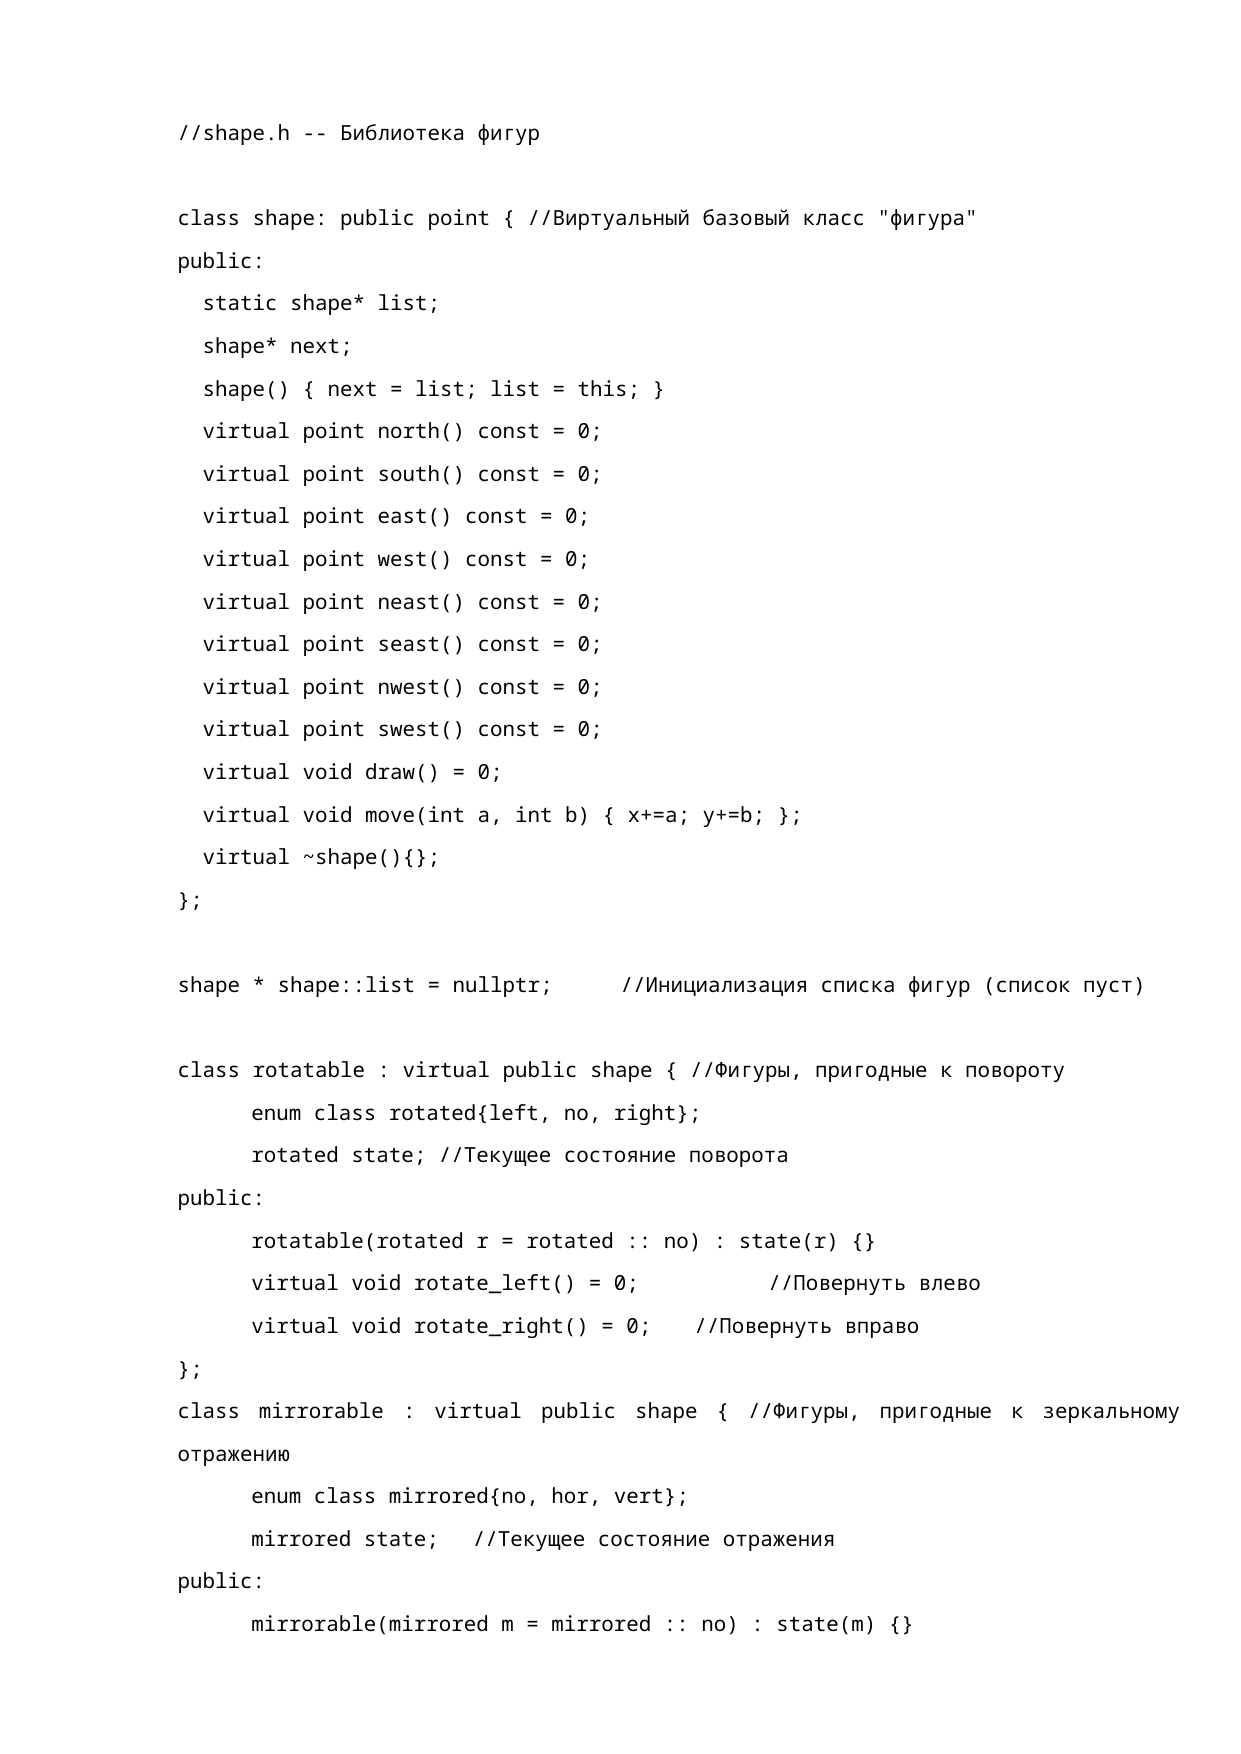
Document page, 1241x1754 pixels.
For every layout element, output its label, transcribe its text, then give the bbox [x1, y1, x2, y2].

text static shape* list; [177, 288, 1181, 317]
text virtual point north() const = 0; [177, 416, 1181, 445]
text enum class rotated{left, no, right}; [177, 1098, 1181, 1126]
text virtual void draw() = 0; [177, 757, 1181, 786]
text rotated state; //Текущее состояние поворота [177, 1141, 1181, 1169]
text virtual void rotate_left() = 0; //Повернуть влево [177, 1268, 1181, 1297]
text virtual point neast() const = 0; [177, 587, 1181, 615]
text virtual point seast() const = 0; [177, 629, 1181, 658]
text virtual void move(int a, int b) { x+=a; y+=b; }; [177, 800, 1181, 828]
text virtual void rotate_right() = 0; //Повернуть вправо [177, 1311, 1181, 1339]
text shape* next; [177, 331, 1181, 359]
text virtual ~shape(){}; [177, 842, 1181, 871]
text virtual point west() const = 0; [177, 544, 1181, 573]
text virtual point south() const = 0; [177, 459, 1181, 487]
text class rotatable : virtual public shape { //Фигуры, пригодные к повороту [177, 1055, 1181, 1084]
text mirrorable(mirrored m = mirrored :: no) : state(m) {} [177, 1609, 1181, 1638]
text public: [177, 1183, 1181, 1212]
text rotatable(rotated r = rotated :: no) : state(r) {} [177, 1226, 1181, 1254]
text shape() { next = list; list = this; } [177, 374, 1181, 402]
text virtual point swest() const = 0; [177, 714, 1181, 743]
text virtual point east() const = 0; [177, 502, 1181, 530]
text class shape: public point { //Виртуальный базовый класс "фигура" [177, 203, 1181, 232]
text mirrored state; //Текущее состояние отражения [177, 1524, 1181, 1552]
text public: [177, 246, 1181, 274]
text }; [177, 885, 1181, 913]
text public: [177, 1567, 1181, 1595]
text }; [177, 1354, 1181, 1382]
text enum class mirrored{no, hor, vert}; [177, 1481, 1181, 1510]
text //shape.h -- Библиотека фигур [177, 118, 1181, 147]
text virtual point nwest() const = 0; [177, 672, 1181, 700]
text shape * shape::list = nullptr; //Инициализация списка фигур (список пуст) [177, 970, 1181, 999]
text class mirrorable : virtual public shape { //Фигуры, пригодные к зеркальному отражению [177, 1396, 1181, 1467]
